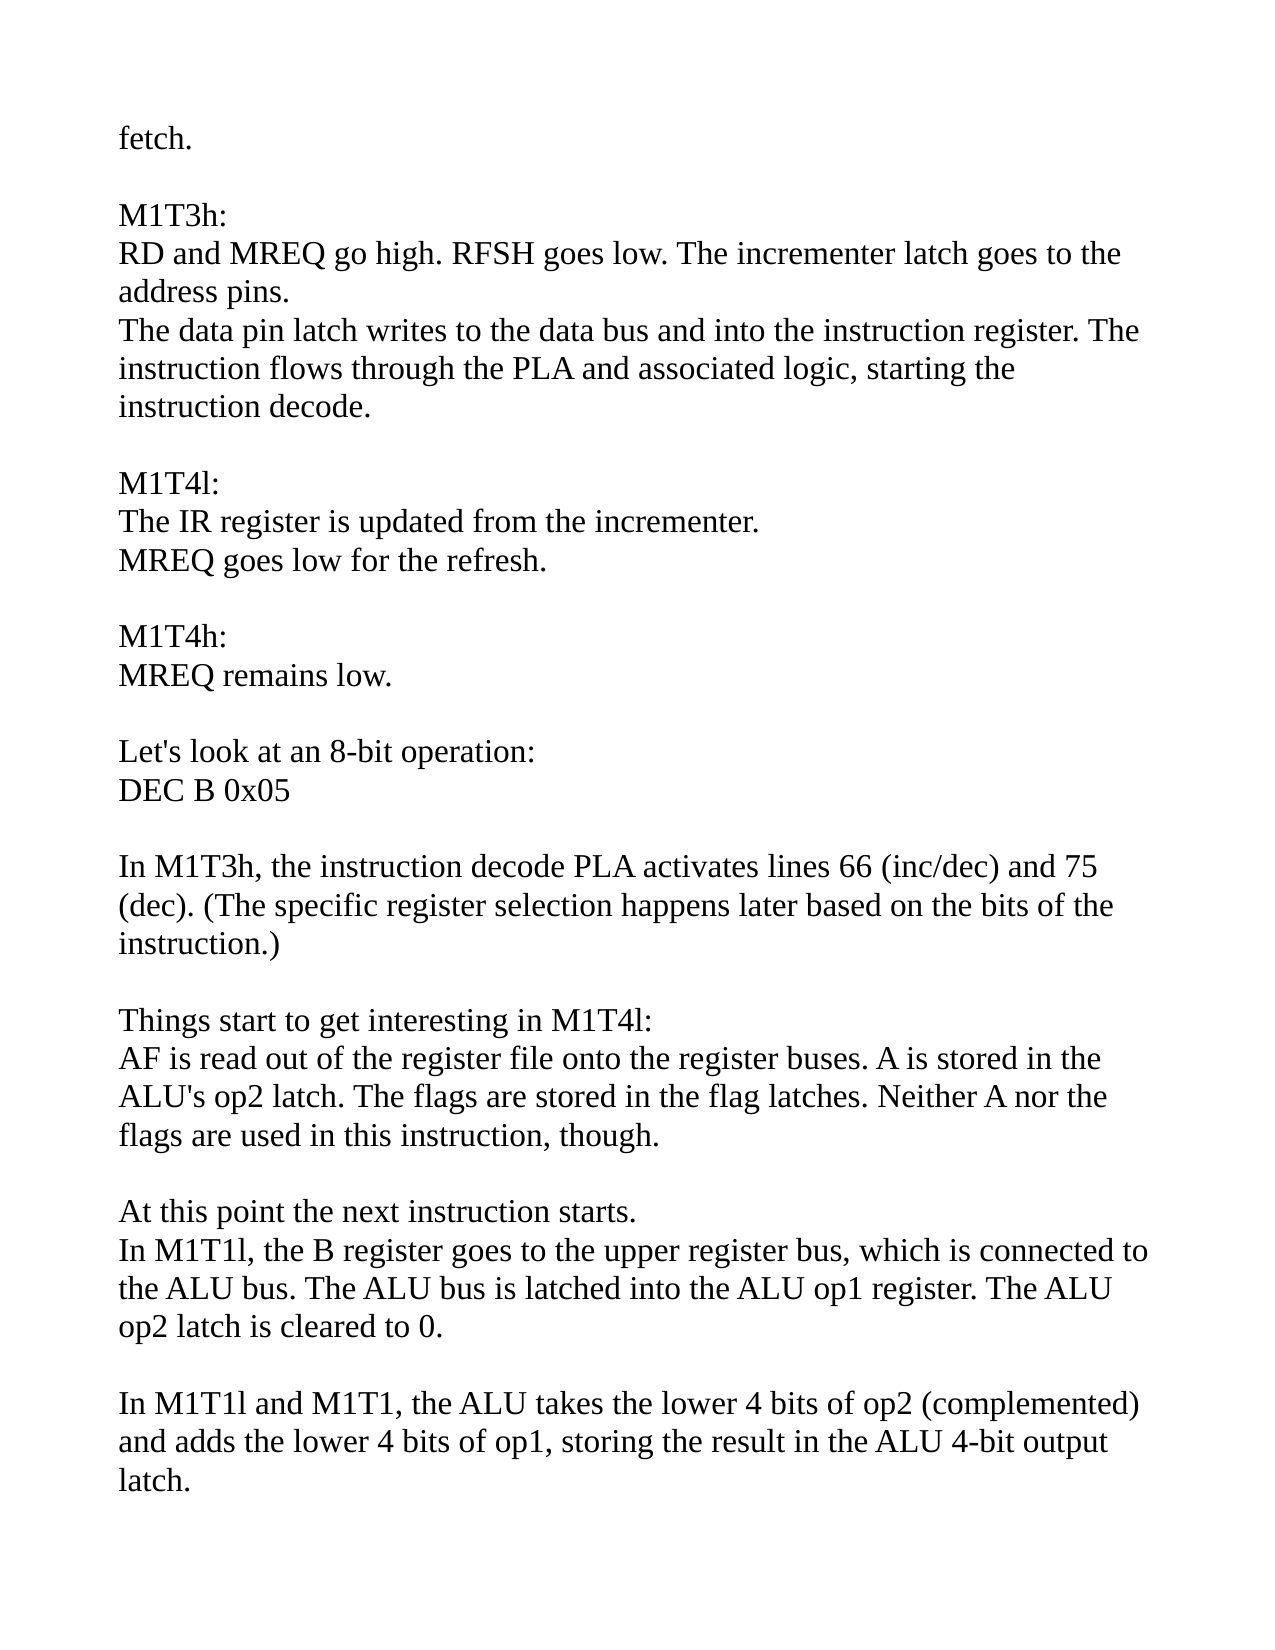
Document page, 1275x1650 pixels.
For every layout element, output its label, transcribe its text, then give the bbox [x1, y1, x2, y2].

text In M1T1l, the B register goes to the upper register bus, which is connected to the ALU bus. The ALU bus is latched into the ALU op1 register. The ALU op2 latch is cleared to 0. [118, 1230, 1157, 1345]
text M1T4l: [118, 463, 1157, 501]
text Let's look at an 8-bit operation: [118, 731, 1157, 770]
text MREQ goes low for the refresh. [118, 540, 1157, 578]
text The data pin latch writes to the data bus and into the instruction register. The instruction flows through the PLA and associated logic, starting the instruction decode. [118, 310, 1157, 425]
text M1T3h: [118, 195, 1157, 233]
text DEC B 0x05 [118, 770, 1157, 808]
text MREQ remains low. [118, 655, 1157, 693]
text M1T4h: [118, 616, 1157, 655]
text Things start to get interesting in M1T4l: [118, 1000, 1157, 1038]
text fetch. [118, 118, 1157, 156]
text At this point the next instruction starts. [118, 1191, 1157, 1230]
text RD and MREQ go high. RFSH goes low. The incrementer latch goes to the address pins. [118, 233, 1157, 310]
text The IR register is updated from the incrementer. [118, 501, 1157, 540]
text AF is read out of the register file onto the register buses. A is stored in the ALU's op2 latch. The flags are stored in the flag latches. Neither A nor the flags are used in this instruction, though. [118, 1038, 1157, 1153]
text In M1T3h, the instruction decode PLA activates lines 66 (inc/dec) and 75 (dec). (The specific register selection happens later based on the bits of the instruction.) [118, 846, 1157, 961]
text In M1T1l and M1T1, the ALU takes the lower 4 bits of op2 (complemented) and adds the lower 4 bits of op1, storing the result in the ALU 4-bit output latch. [118, 1383, 1157, 1498]
